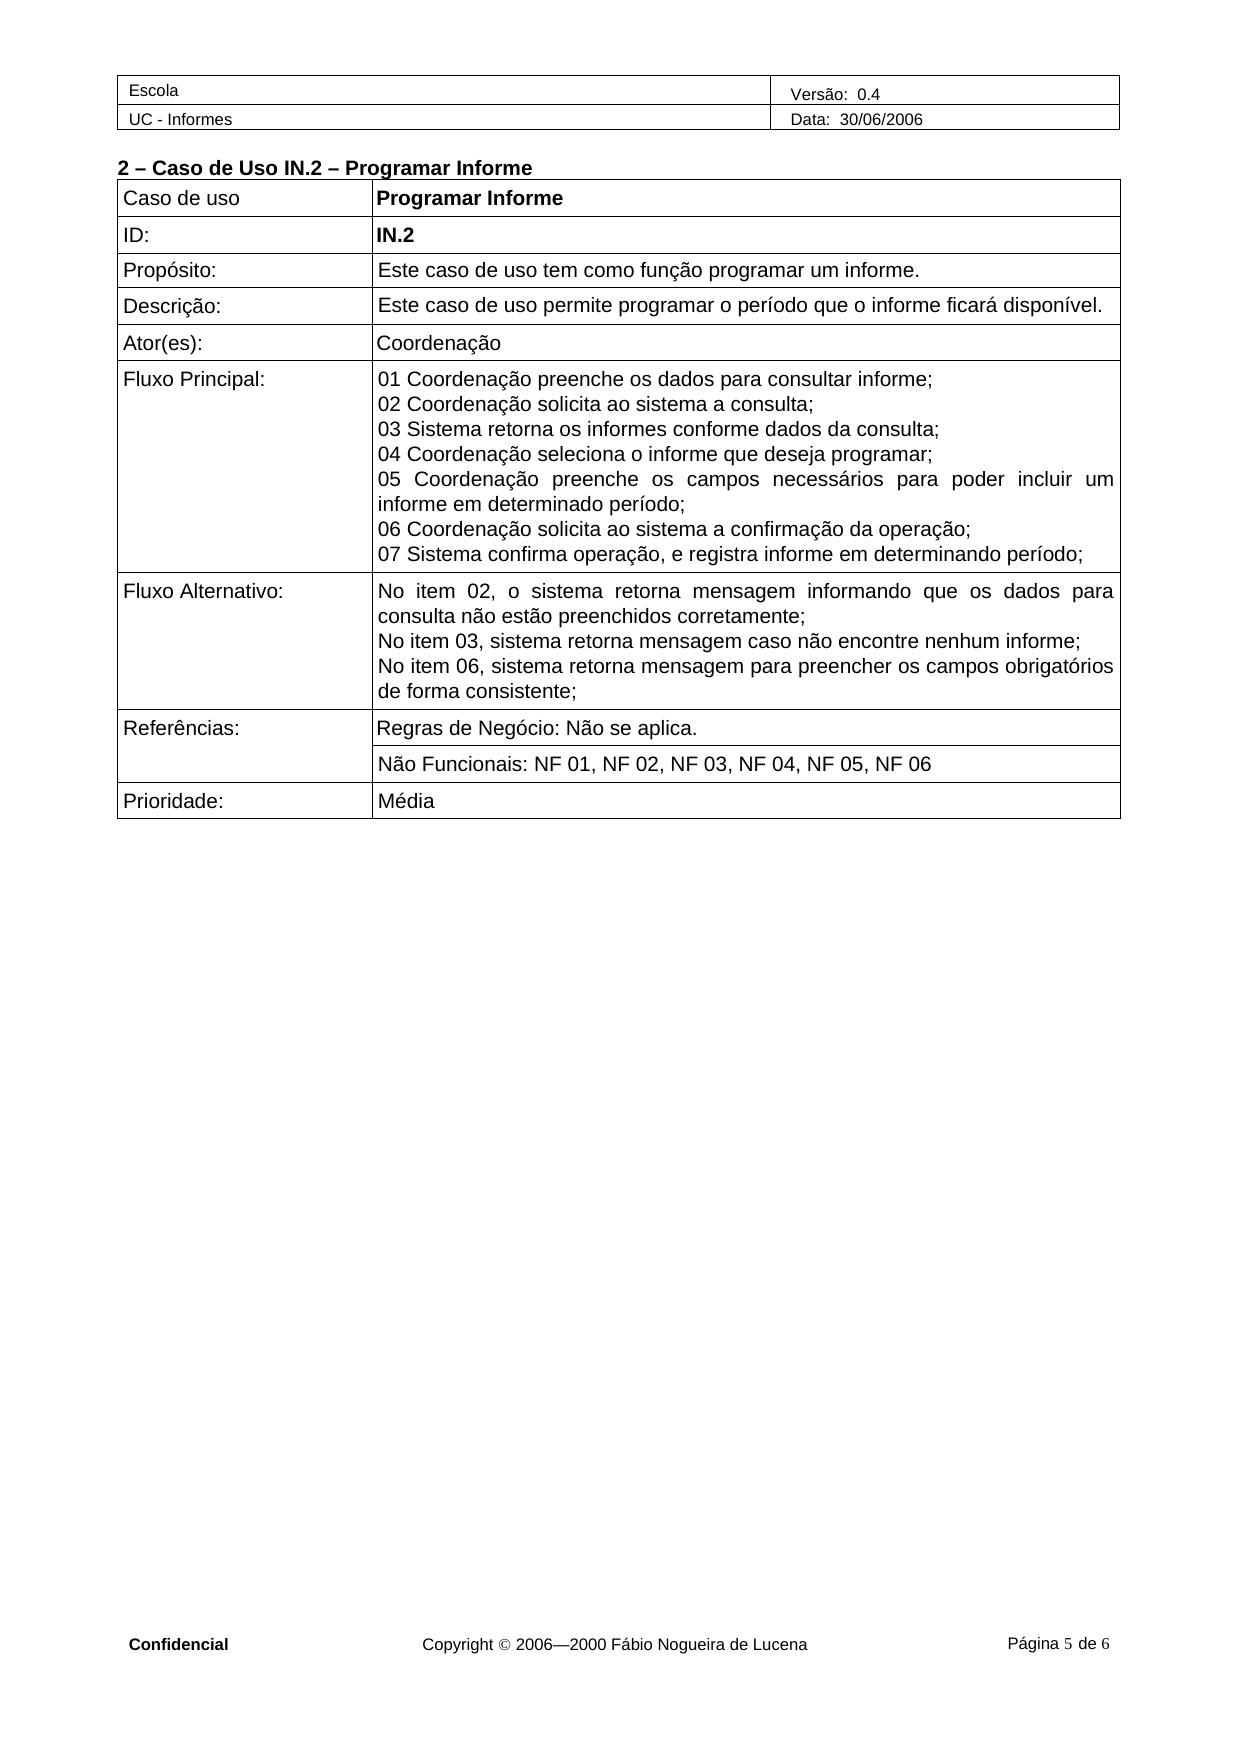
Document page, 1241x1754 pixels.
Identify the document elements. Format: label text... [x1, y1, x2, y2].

table_cell No item 02, o sistema retorna mensagem informando que os dados para consulta não estão preenchidos corretamente; No item 03, sistema retorna mensagem caso não encontre nenhum informe; No item 06, sistema retorna mensagem para preencher os campos obrigatórios de forma consistente; [373, 573, 1120, 708]
table_cell Prioridade: [118, 783, 372, 818]
table_cell Descrição: [118, 288, 372, 324]
table_cell Este caso de uso permite programar o período que o informe ficará disponível. [373, 288, 1120, 324]
table_cell 01 Coordenação preenche os dados para consultar informe; 02 Coordenação solicita ao sistema a consulta; 03 Sistema retorna os informes conforme dados da consulta; 04 Coordenação seleciona o informe que deseja programar; 05 Coordenação preenche os campos necessários para poder incluir um informe em determinado período; 06 Coordenação solicita ao sistema a confirmação da operação; 07 Sistema confirma operação, e registra informe em determinando período; [373, 361, 1120, 572]
table_header Regras de Negócio: Não se aplica. [373, 710, 1120, 745]
table_cell ID: [118, 217, 372, 252]
table_cell Média [373, 783, 1120, 818]
table_cell Não Funcionais: NF 01, NF 02, NF 03, NF 04, NF 05, NF 06 [373, 746, 1120, 782]
table_cell Referências: [118, 710, 372, 782]
table_cell Ator(es): [118, 325, 372, 360]
table_cell Propósito: [118, 254, 372, 287]
table_cell Este caso de uso tem como função programar um informe. [373, 254, 1120, 287]
table_header Programar Informe [373, 180, 1120, 216]
table_cell IN.2 [373, 217, 1120, 252]
table_header Caso de uso [118, 180, 372, 216]
table_cell Coordenação [373, 325, 1120, 360]
text 2 – Caso de Uso IN.2 – Programar Informe [117, 154, 1120, 179]
table_cell Fluxo Alternativo: [118, 573, 372, 708]
table_cell Fluxo Principal: [118, 361, 372, 572]
